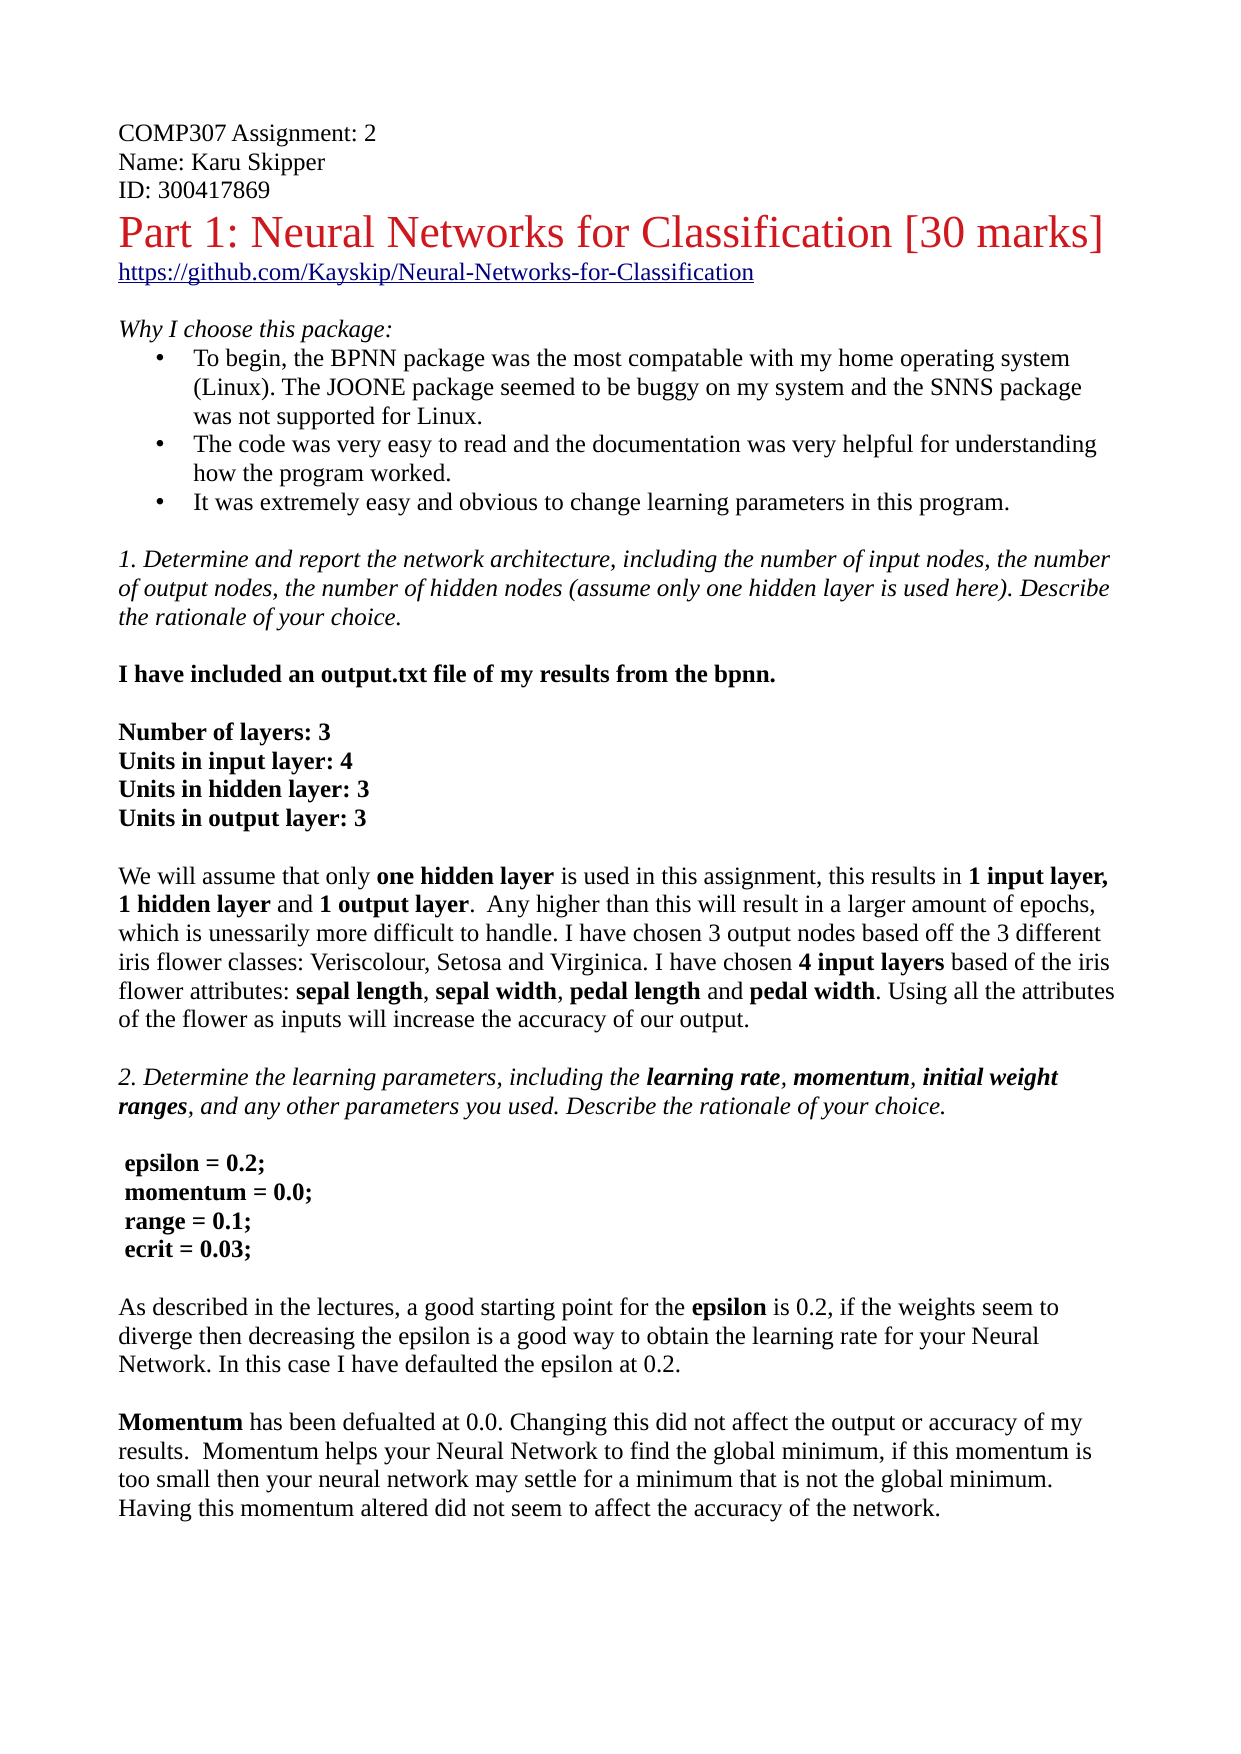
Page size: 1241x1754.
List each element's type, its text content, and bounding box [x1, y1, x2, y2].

text https://github.com/Kayskip/Neural-Networks-for-Classification [118, 257, 1122, 286]
text I have included an output.txt file of my results from the bpnn. [118, 659, 1122, 688]
text 2. Determine the learning parameters, including the learning rate, momentum, initial weight ranges, and any other parameters you used. Describe the rationale of your choice. [118, 1062, 1122, 1119]
list To begin, the BPNN package was the most compatable with my home operating system (Linux). The JOONE package seemed to be buggy on my system and the SNNS package was not supported for Linux. [156, 343, 1122, 429]
text Momentum has been defualted at 0.0. Changing this did not affect the output or accuracy of my results. Momentum helps your Neural Network to find the global minimum, if this momentum is too small then your neural network may settle for a minimum that is not the global minimum. Having this momentum altered did not seem to affect the accuracy of the network. [118, 1407, 1122, 1522]
text Why I choose this package: [118, 314, 1122, 343]
text Part 1: Neural Networks for Classification [30 marks] [118, 204, 1122, 257]
text ecrit = 0.03; [118, 1234, 1122, 1263]
text We will assume that only one hidden layer is used in this assignment, this results in 1 input layer, 1 hidden layer and 1 output layer. Any higher than this will result in a larger amount of epochs, which is unessarily more difficult to handle. I have chosen 3 output nodes based off the 3 different iris flower classes: Veriscolour, Setosa and Virginica. I have chosen 4 input layers based of the iris flower attributes: sepal length, sepal width, pedal length and pedal width. Using all the attributes of the flower as inputs will increase the accuracy of our output. [118, 861, 1122, 1033]
list It was extremely easy and obvious to change learning parameters in this program. [156, 487, 1122, 516]
text Units in hidden layer: 3 [118, 774, 1122, 803]
text ID: 300417869 [118, 176, 1122, 204]
text COMP307 Assignment: 2 [118, 118, 1122, 147]
text Number of layers: 3 [118, 717, 1122, 746]
text Name: Karu Skipper [118, 147, 1122, 176]
text Units in input layer: 4 [118, 746, 1122, 774]
list The code was very easy to read and the documentation was very helpful for understanding how the program worked. [156, 429, 1122, 487]
text range = 0.1; [118, 1206, 1122, 1234]
text epsilon = 0.2; [118, 1148, 1122, 1177]
text momentum = 0.0; [118, 1177, 1122, 1206]
text 1. Determine and report the network architecture, including the number of input nodes, the number of output nodes, the number of hidden nodes (assume only one hidden layer is used here). Describe the rationale of your choice. [118, 544, 1122, 631]
text As described in the lectures, a good starting point for the epsilon is 0.2, if the weights seem to diverge then decreasing the epsilon is a good way to obtain the learning rate for your Neural Network. In this case I have defaulted the epsilon at 0.2. [118, 1292, 1122, 1378]
text Units in output layer: 3 [118, 803, 1122, 832]
